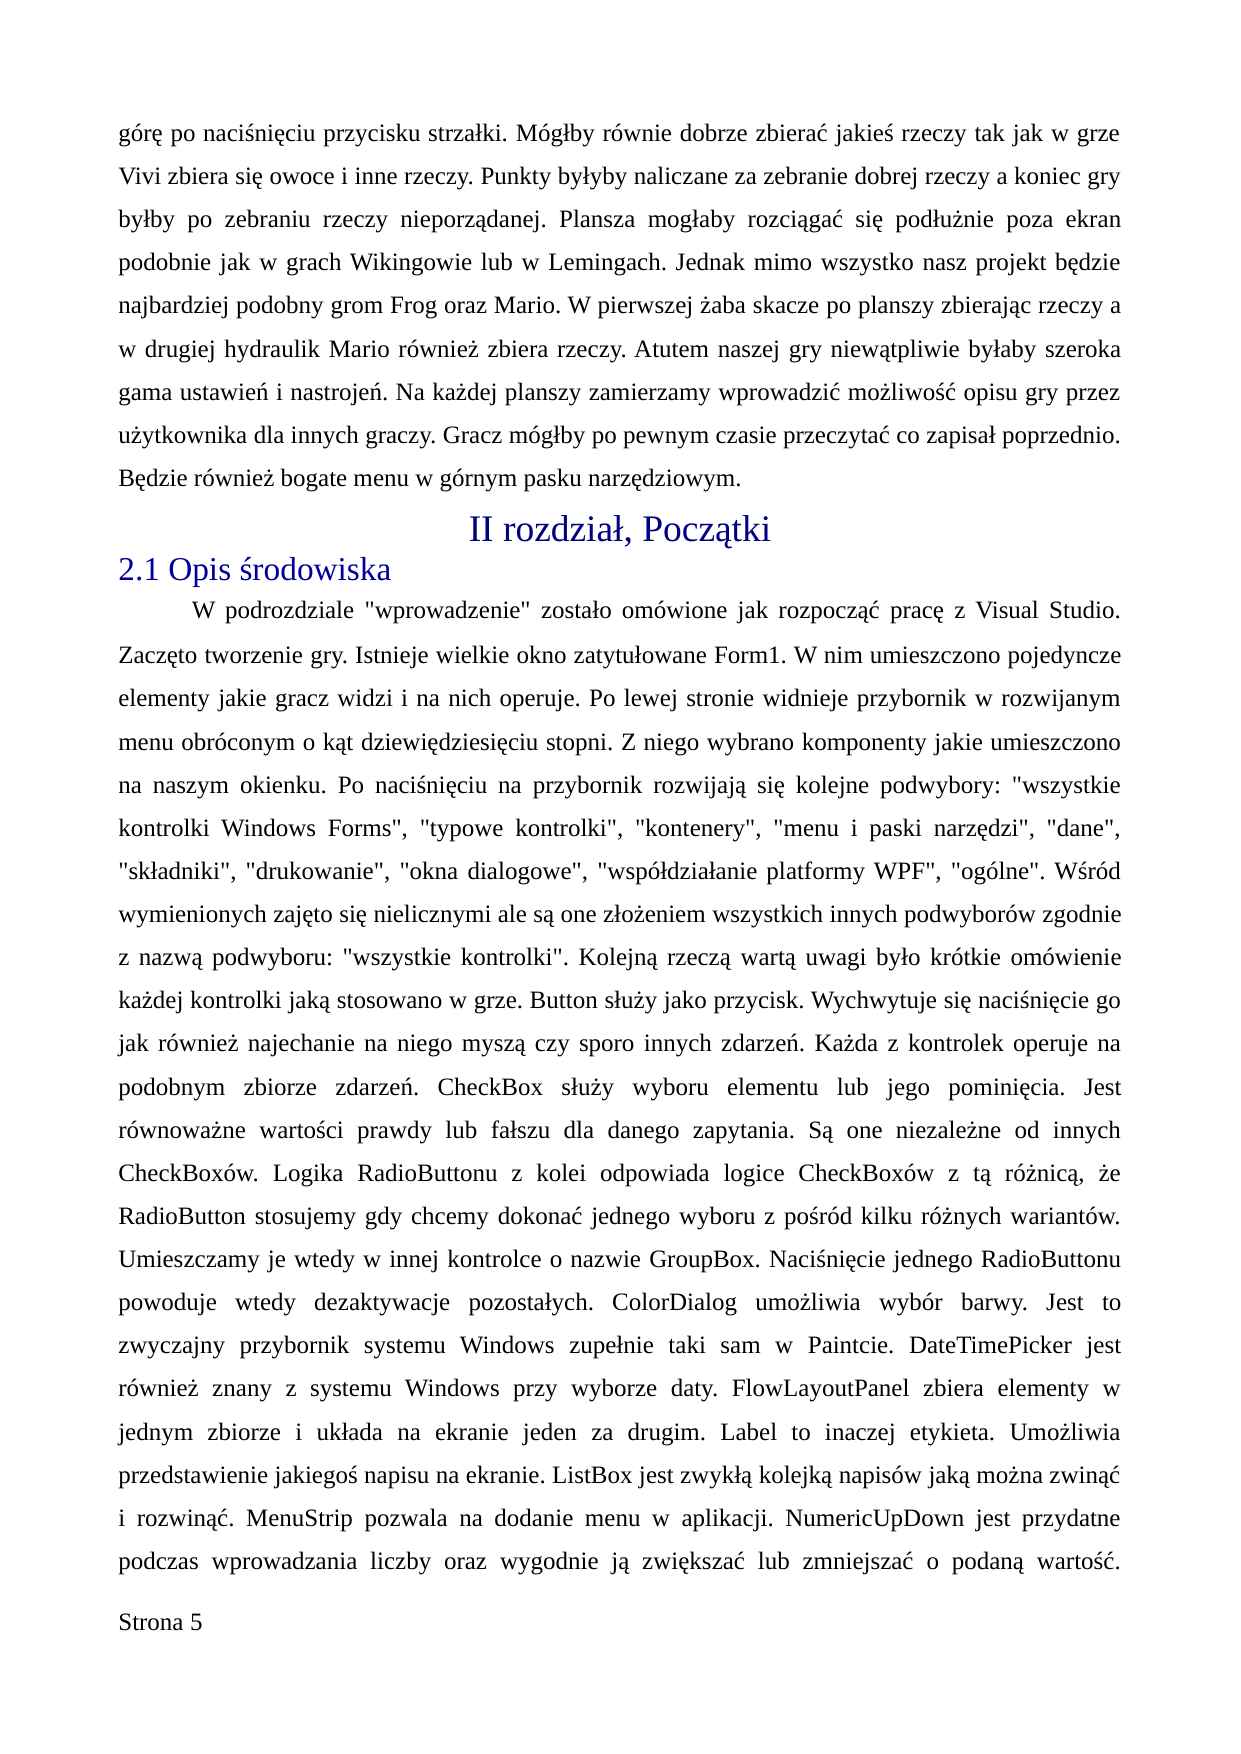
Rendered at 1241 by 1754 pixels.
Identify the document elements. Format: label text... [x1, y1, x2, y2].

text W podrozdziale "wprowadzenie" zostało omówione jak rozpocząć pracę z Visual Studio. Zaczęto tworzenie gry. Istnieje wielkie okno zatytułowane Form1. W nim umieszczono pojedyncze elementy jakie gracz widzi i na nich operuje. Po lewej stronie widnieje przybornik w rozwijanym menu obróconym o kąt dziewiędziesięciu stopni. Z niego wybrano komponenty jakie umieszczono na naszym okienku. Po naciśnięciu na przybornik rozwijają się kolejne podwybory: "wszystkie kontrolki Windows Forms", "typowe kontrolki", "kontenery", "menu i paski narzędzi", "dane", "składniki", "drukowanie", "okna dialogowe", "współdziałanie platformy WPF", "ogólne". Wśród wymienionych zajęto się nielicznymi ale są one złożeniem wszystkich innych podwyborów zgodnie z nazwą podwyboru: "wszystkie kontrolki". Kolejną rzeczą wartą uwagi było krótkie omówienie każdej kontrolki jaką stosowano w grze. Button służy jako przycisk. Wychwytuje się naciśnięcie go jak również najechanie na niego myszą czy sporo innych zdarzeń. Każda z kontrolek operuje na podobnym zbiorze zdarzeń. CheckBox służy wyboru elementu lub jego pominięcia. Jest równoważne wartości prawdy lub fałszu dla danego zapytania. Są one niezależne od innych CheckBoxów. Logika RadioButtonu z kolei odpowiada logice CheckBoxów z tą różnicą, że RadioButton stosujemy gdy chcemy dokonać jednego wyboru z pośród kilku różnych wariantów. Umieszczamy je wtedy w innej kontrolce o nazwie GroupBox. Naciśnięcie jednego RadioButtonu powoduje wtedy dezaktywacje pozostałych. ColorDialog umożliwia wybór barwy. Jest to zwyczajny przybornik systemu Windows zupełnie taki sam w Paintcie. DateTimePicker jest również znany z systemu Windows przy wyborze daty. FlowLayoutPanel zbiera elementy w jednym zbiorze i układa na ekranie jeden za drugim. Label to inaczej etykieta. Umożliwia przedstawienie jakiegoś napisu na ekranie. ListBox jest zwykłą kolejką napisów jaką można zwinąć i rozwinąć. MenuStrip pozwala na dodanie menu w aplikacji. NumericUpDown jest przydatne podczas wprowadzania liczby oraz wygodnie ją zwiększać lub zmniejszać o podaną wartość. [118, 588, 1122, 1575]
text II rozdział, Początki [118, 506, 1122, 549]
text 2.1 Opis środowiska [118, 549, 1122, 588]
text górę po naciśnięciu przycisku strzałki. Mógłby równie dobrze zbierać jakieś rzeczy tak jak w grze Vivi zbiera się owoce i inne rzeczy. Punkty byłyby naliczane za zebranie dobrej rzeczy a koniec gry byłby po zebraniu rzeczy nieporządanej. Plansza mogłaby rozciągać się podłużnie poza ekran podobnie jak w grach Wikingowie lub w Lemingach. Jednak mimo wszystko nasz projekt będzie najbardziej podobny grom Frog oraz Mario. W pierwszej żaba skacze po planszy zbierając rzeczy a w drugiej hydraulik Mario również zbiera rzeczy. Atutem naszej gry niewątpliwie byłaby szeroka gama ustawień i nastrojeń. Na każdej planszy zamierzamy wprowadzić możliwość opisu gry przez użytkownika dla innych graczy. Gracz mógłby po pewnym czasie przeczytać co zapisał poprzednio. Będzie również bogate menu w górnym pasku narzędziowym. [118, 118, 1122, 492]
